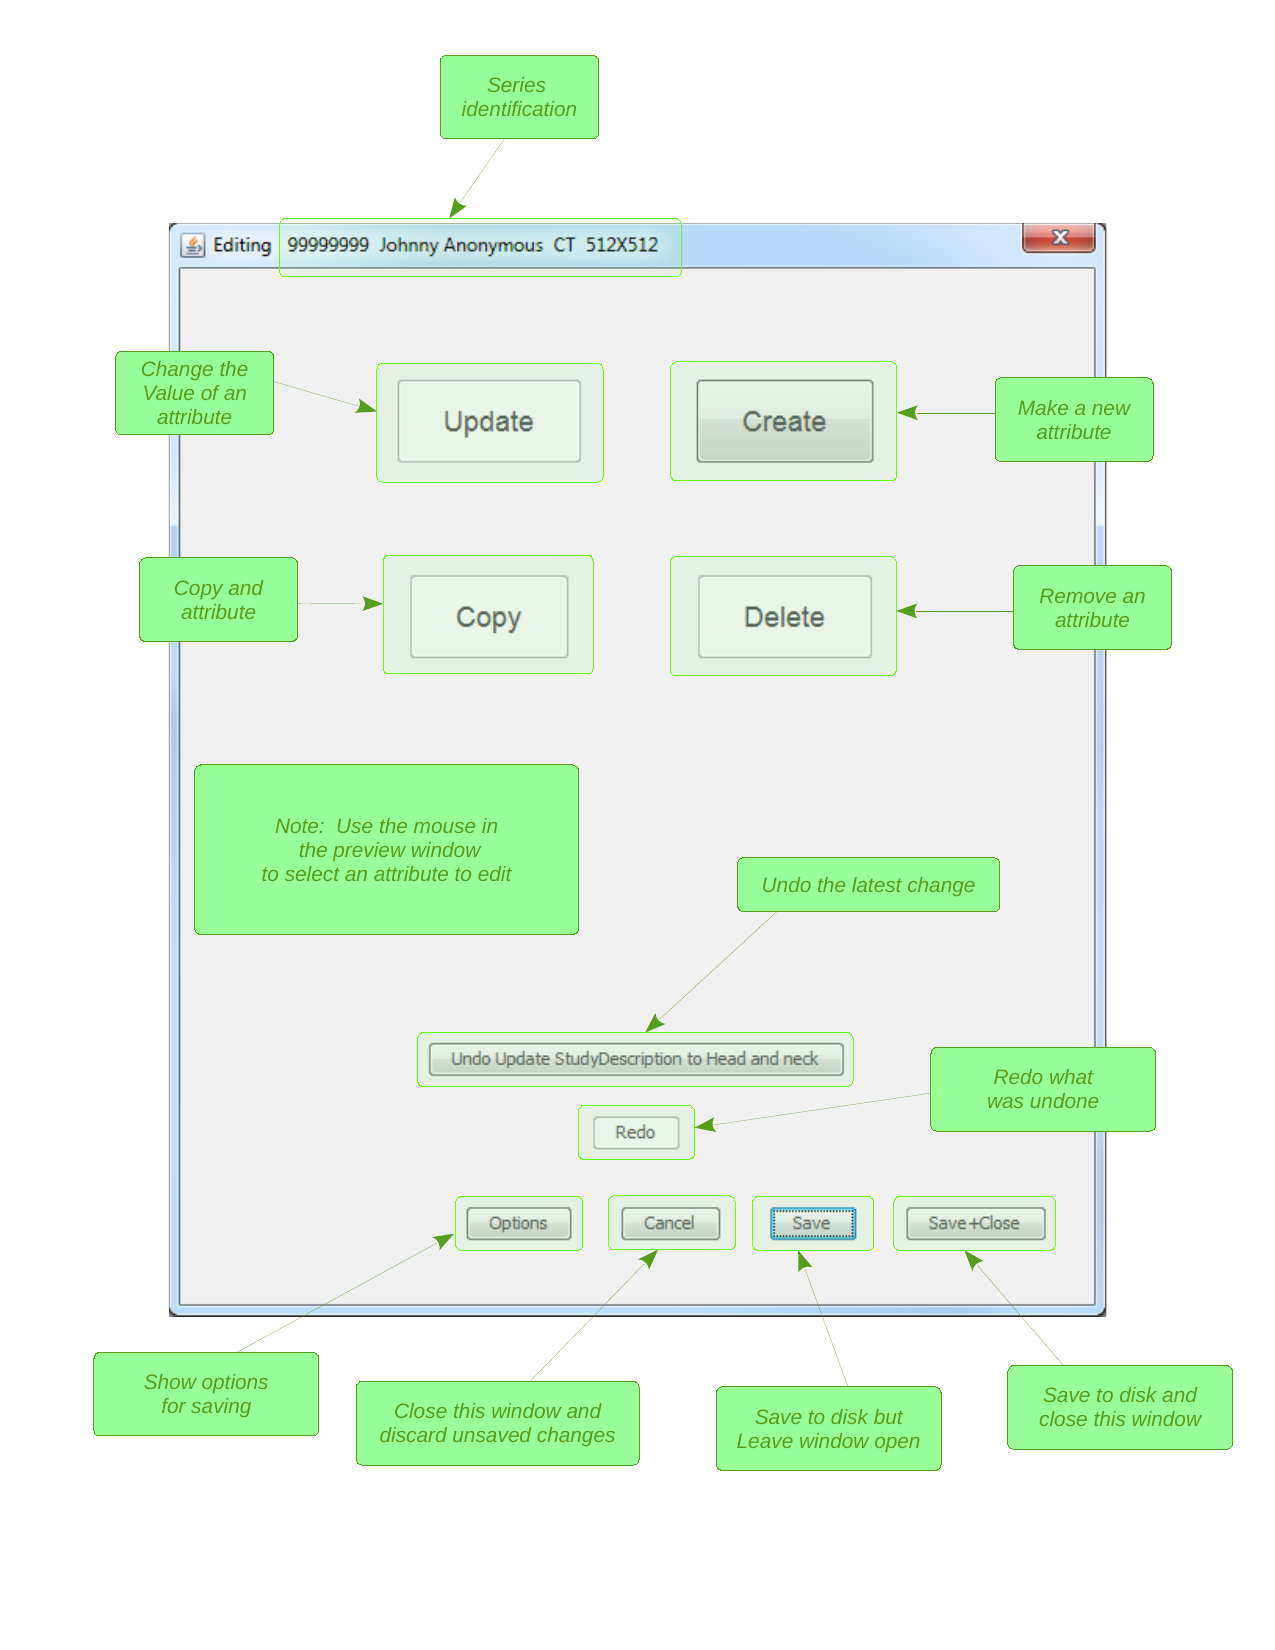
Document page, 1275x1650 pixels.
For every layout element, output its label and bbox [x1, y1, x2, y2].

picture [168, 223, 1107, 1317]
